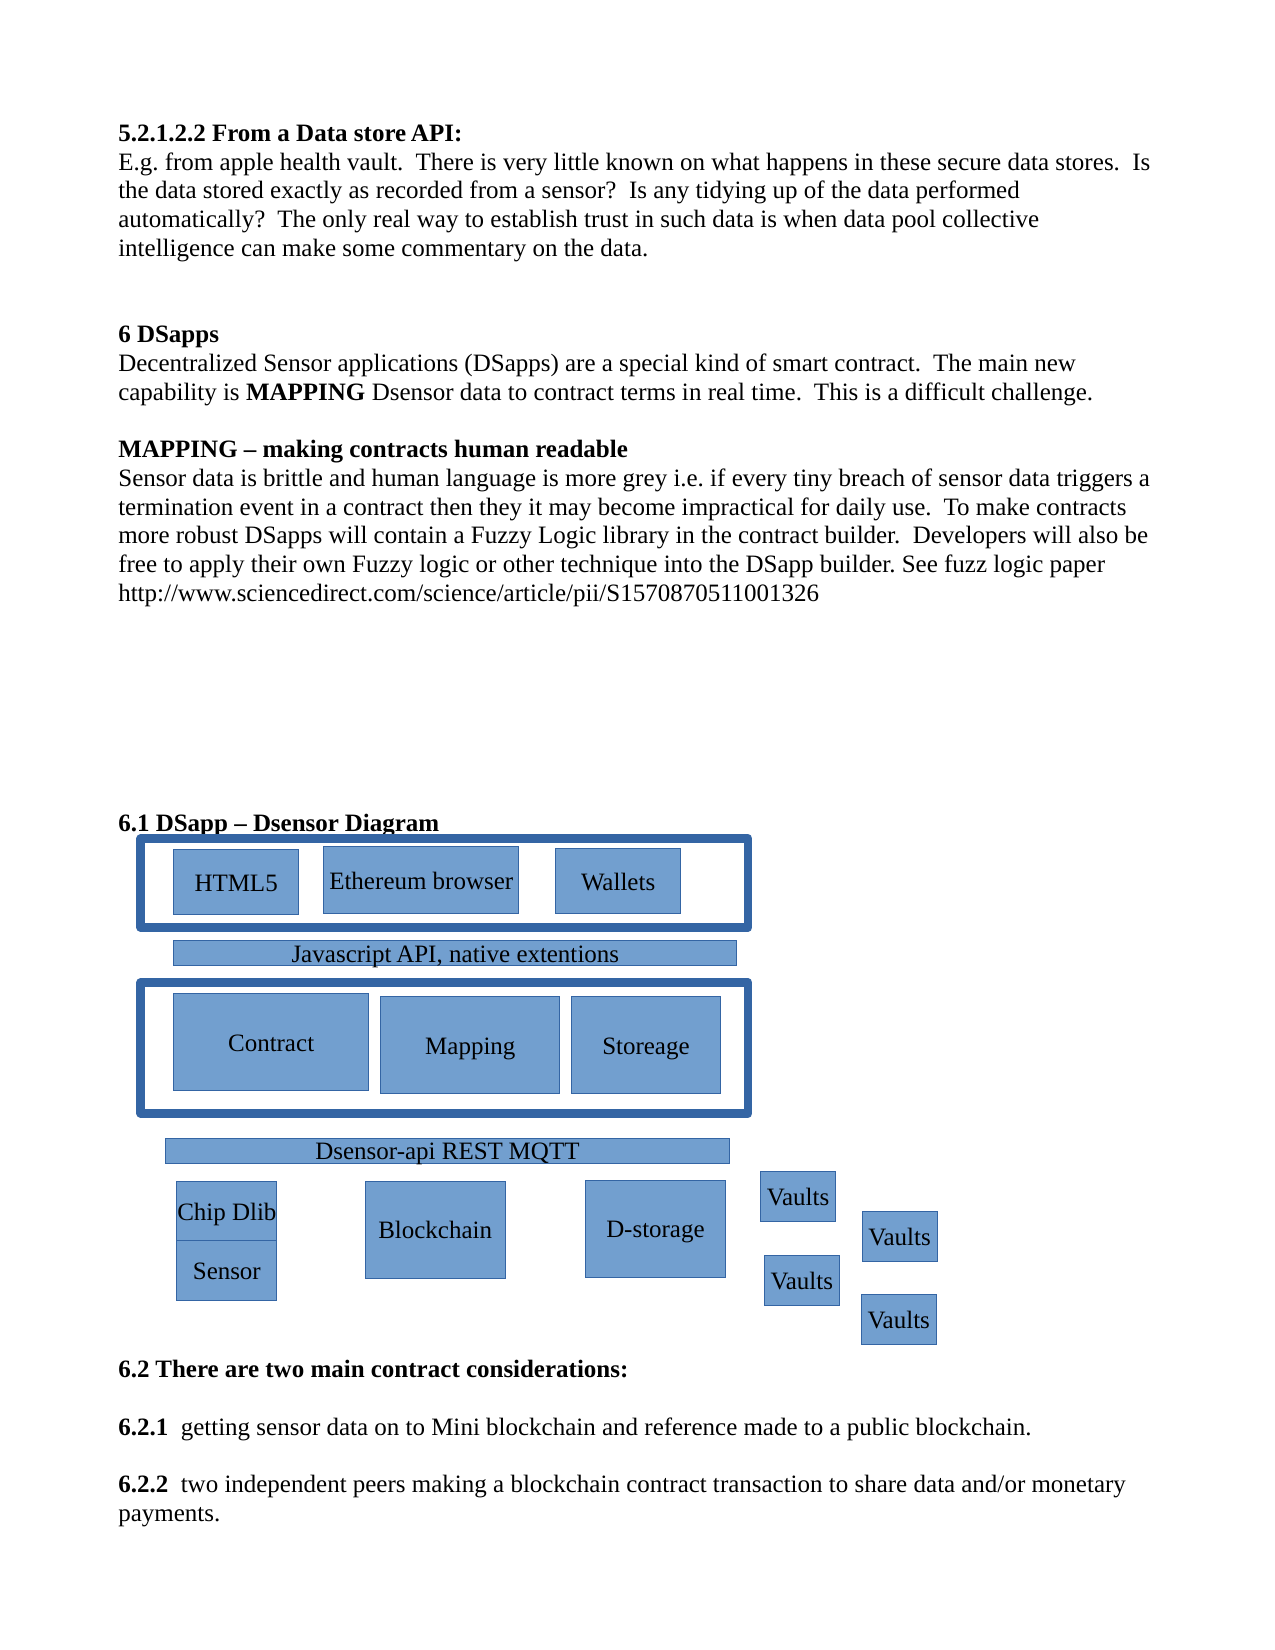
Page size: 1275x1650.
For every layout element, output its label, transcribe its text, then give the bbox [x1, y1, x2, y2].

text 5.2.1.2.2 From a Data store API: [118, 118, 1157, 147]
text 6.2.1 getting sensor data on to Mini blockchain and reference made to a public blockchain. [118, 1412, 1157, 1441]
text 6.2.2 two independent peers making a blockchain contract transaction to share data and/or monetary payments. [118, 1469, 1157, 1527]
text Decentralized Sensor applications (DSapps) are a special kind of smart contract. The main new capability is MAPPING Dsensor data to contract terms in real time. This is a difficult challenge. [118, 348, 1157, 406]
text 6.2 There are two main contract considerations: [118, 1354, 1157, 1383]
text MAPPING – making contracts human readable [118, 434, 1157, 463]
text 6.1 DSapp – Dsensor Diagram [118, 808, 1157, 837]
text E.g. from apple health vault. There is very little known on what happens in these secure data stores. Is the data stored exactly as recorded from a sensor? Is any tidying up of the data performed automatically? The only real way to establish trust in such data is when data pool collective intelligence can make some commentary on the data. [118, 147, 1157, 262]
text Sensor data is brittle and human language is more grey i.e. if every tiny breach of sensor data triggers a termination event in a contract then they it may become impractical for daily use. To make contracts more robust DSapps will contain a Fuzzy Logic library in the contract builder. Developers will also be free to apply their own Fuzzy logic or other technique into the DSapp builder. See fuzz logic paper http://www.sciencedirect.com/science/article/pii/S1570870511001326 [118, 463, 1157, 607]
text 6 DSapps [118, 319, 1157, 348]
